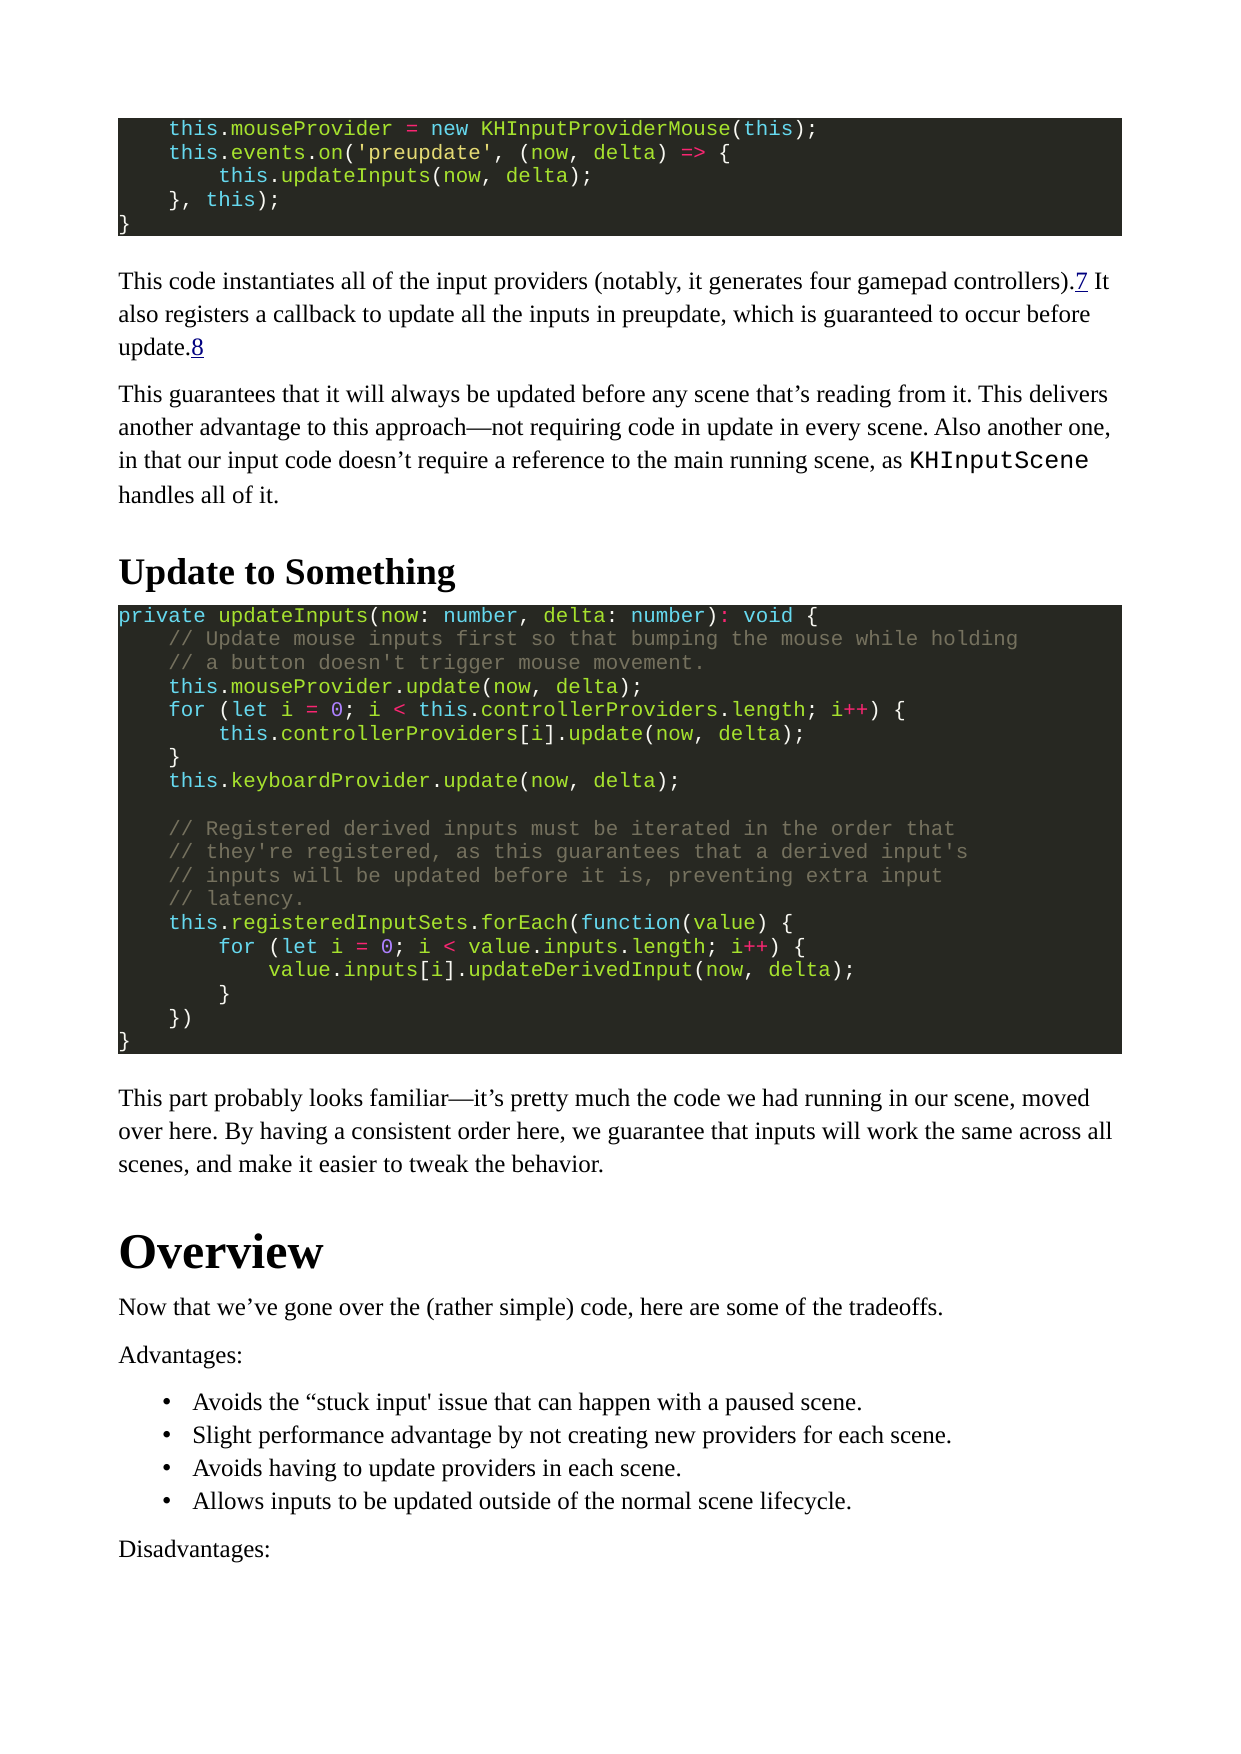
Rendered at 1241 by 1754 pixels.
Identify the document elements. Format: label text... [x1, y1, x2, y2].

text this.events.on('preupdate', (now, delta) => { [118, 142, 1122, 165]
text value.inputs[i].updateDerivedInput(now, delta); [118, 959, 1122, 983]
text }, this); [118, 189, 1122, 213]
text private updateInputs(now: number, delta: number): void { [118, 605, 1122, 628]
list Avoids having to update providers in each scene. [162, 1453, 1122, 1482]
text This code instantiates all of the input providers (notably, it generates four gamepad controllers).7 It also registers a callback to update all the inputs in preupdate, which is guaranteed to occur before update.8 [118, 266, 1122, 361]
subtitle Update to Something [118, 549, 1122, 592]
text Now that we’ve gone over the (rather simple) code, here are some of the tradeoffs. [118, 1292, 1122, 1321]
text } [118, 213, 1122, 236]
subtitle Overview [118, 1222, 1122, 1279]
text this.updateInputs(now, delta); [118, 165, 1122, 189]
list Avoids the “stuck input' issue that can happen with a paused scene. [162, 1387, 1122, 1416]
text // Registered derived inputs must be iterated in the order that [118, 817, 1122, 841]
text this.registeredInputSets.forEach(function(value) { [118, 912, 1122, 936]
text } [118, 747, 1122, 770]
text Advantages: [118, 1340, 1122, 1368]
text this.controllerProviders[i].update(now, delta); [118, 723, 1122, 747]
text Disadvantages: [118, 1534, 1122, 1563]
text // they're registered, as this guarantees that a derived input's [118, 841, 1122, 865]
text this.mouseProvider = new KHInputProviderMouse(this); [118, 118, 1122, 142]
text // a button doesn't trigger mouse movement. [118, 652, 1122, 676]
list Slight performance advantage by not creating new providers for each scene. [162, 1420, 1122, 1449]
text }) [118, 1007, 1122, 1030]
text // inputs will be updated before it is, preventing extra input [118, 865, 1122, 888]
text } [118, 983, 1122, 1007]
text This guarantees that it will always be updated before any scene that’s reading from it. This delivers another advantage to this approach—not requiring code in update in every scene. Also another one, in that our input code doesn’t require a reference to the main running scene, as KHInputScene handles all of it. [118, 379, 1122, 509]
text for (let i = 0; i < this.controllerProviders.length; i++) { [118, 699, 1122, 723]
text for (let i = 0; i < value.inputs.length; i++) { [118, 936, 1122, 959]
text This part probably looks familiar—it’s pretty much the code we had running in our scene, moved over here. By having a consistent order here, we guarantee that inputs will work the same across all scenes, and make it easier to tweak the behavior. [118, 1083, 1122, 1178]
list Allows inputs to be updated outside of the normal scene lifecycle. [162, 1486, 1122, 1515]
text // latency. [118, 888, 1122, 912]
text // Update mouse inputs first so that bumping the mouse while holding [118, 628, 1122, 652]
text this.mouseProvider.update(now, delta); [118, 676, 1122, 699]
text this.keyboardProvider.update(now, delta); [118, 770, 1122, 794]
text } [118, 1030, 1122, 1054]
